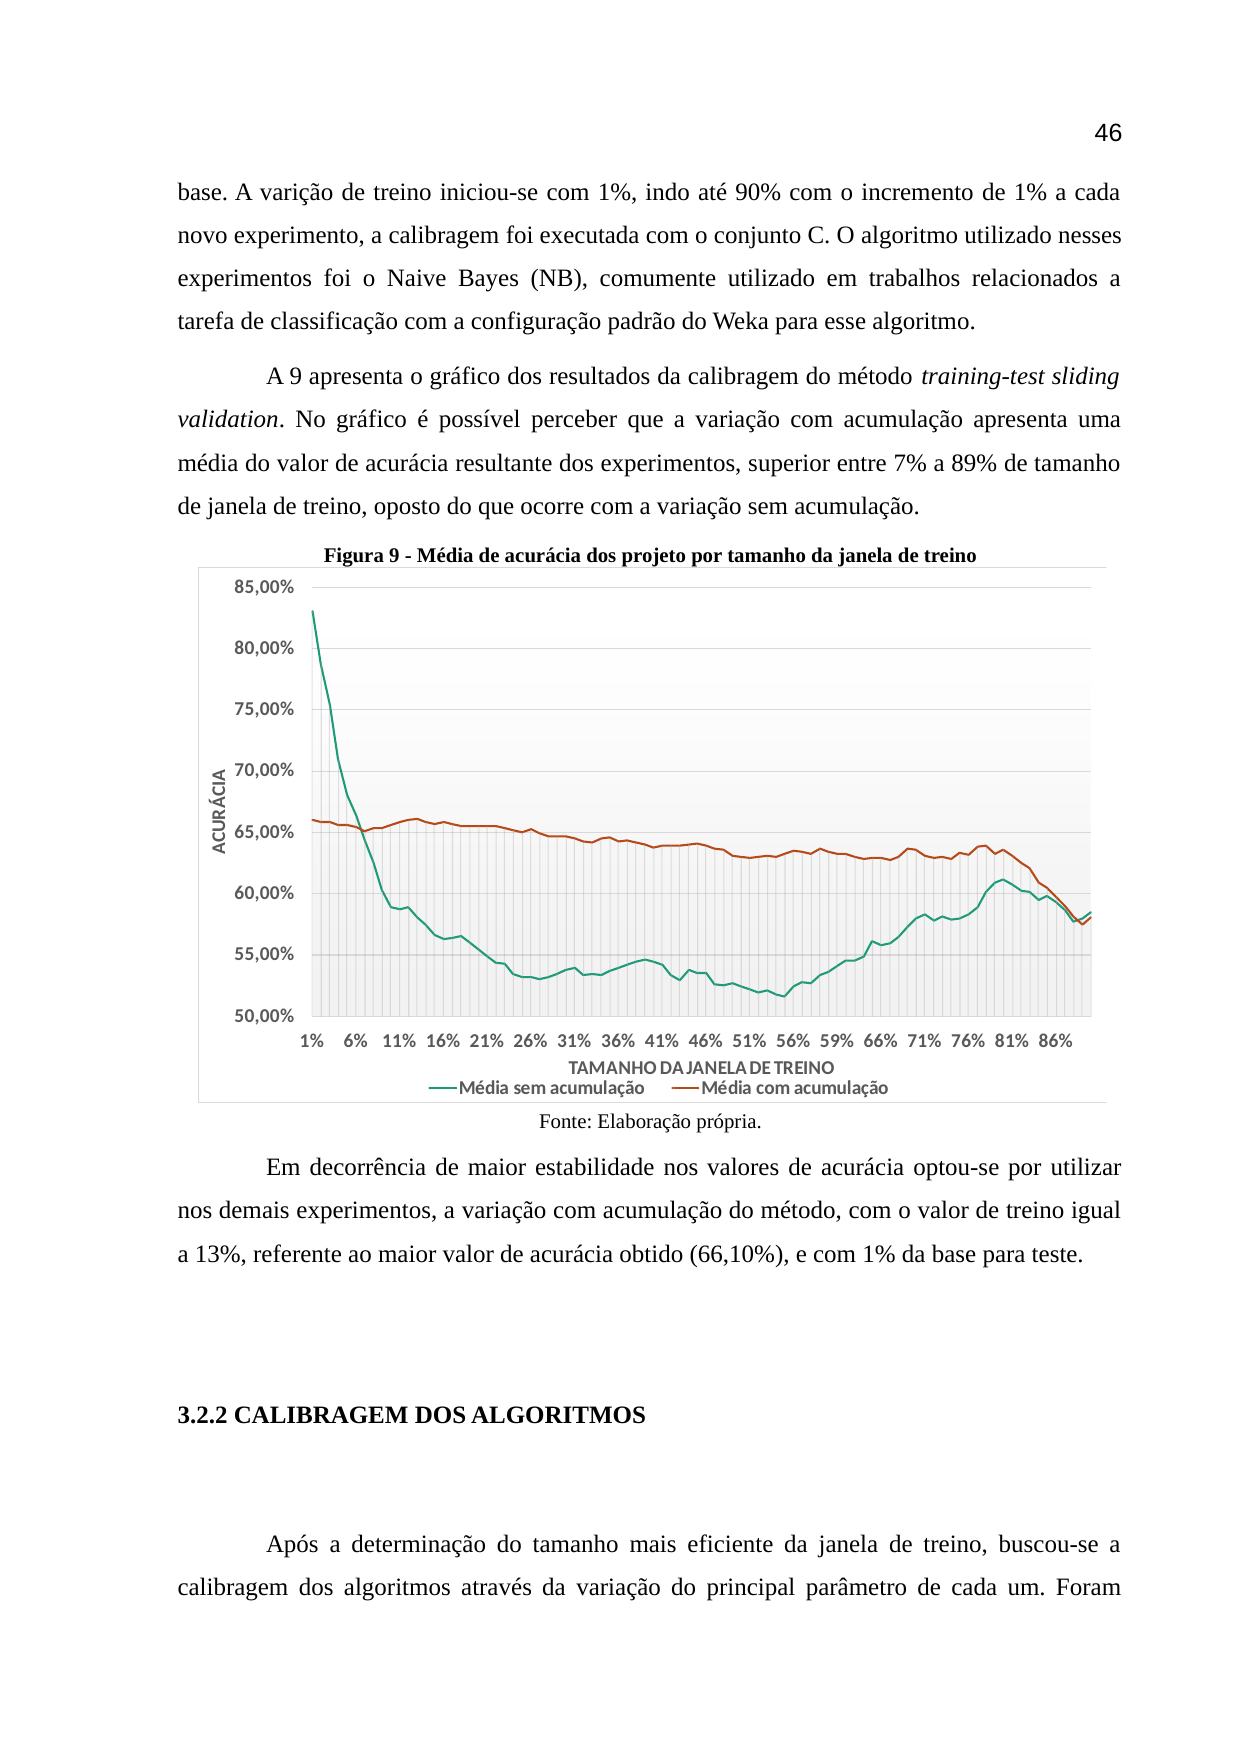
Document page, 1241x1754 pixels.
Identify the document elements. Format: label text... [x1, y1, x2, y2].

text A Figura 9 apresenta o gráfico dos resultados da calibragem do método training-test sliding validation. No gráfico é possível perceber que a variação com acumulação apresenta uma média do valor de acurácia resultante dos experimentos, superior entre 7% a 89% de tamanho de janela de treino, oposto do que ocorre com a variação sem acumulação. [177, 361, 1122, 519]
text [184, 1133, 1116, 1138]
text Fonte: Elaboração própria. [184, 567, 1116, 1133]
text 3.2.2 Calibragem dos algoritmos [177, 1400, 1122, 1429]
text base. A varição de treino iniciou-se com 1%, indo até 90% com o incremento de 1% a cada novo experimento, a calibragem foi executada com o conjunto C. O algoritmo utilizado nesses experimentos foi o Naive Bayes (NB), comumente utilizado em trabalhos relacionados a tarefa de classificação com a configuração padrão do Weka para esse algoritmo. [177, 177, 1122, 335]
text Figura 9 - Média de acurácia dos projeto por tamanho da janela de treino [184, 543, 1116, 567]
text Em decorrência de maior estabilidade nos valores de acurácia optou-se por utilizar nos demais experimentos, a variação com acumulação do método, com o valor de treino igual a 13%, referente ao maior valor de acurácia obtido (66,10%), e com 1% da base para teste. [177, 546, 1122, 1267]
text Após a determinação do tamanho mais eficiente da janela de treino, buscou-se a calibragem dos algoritmos através da variação do principal parâmetro de cada um. Foram [177, 1529, 1122, 1601]
